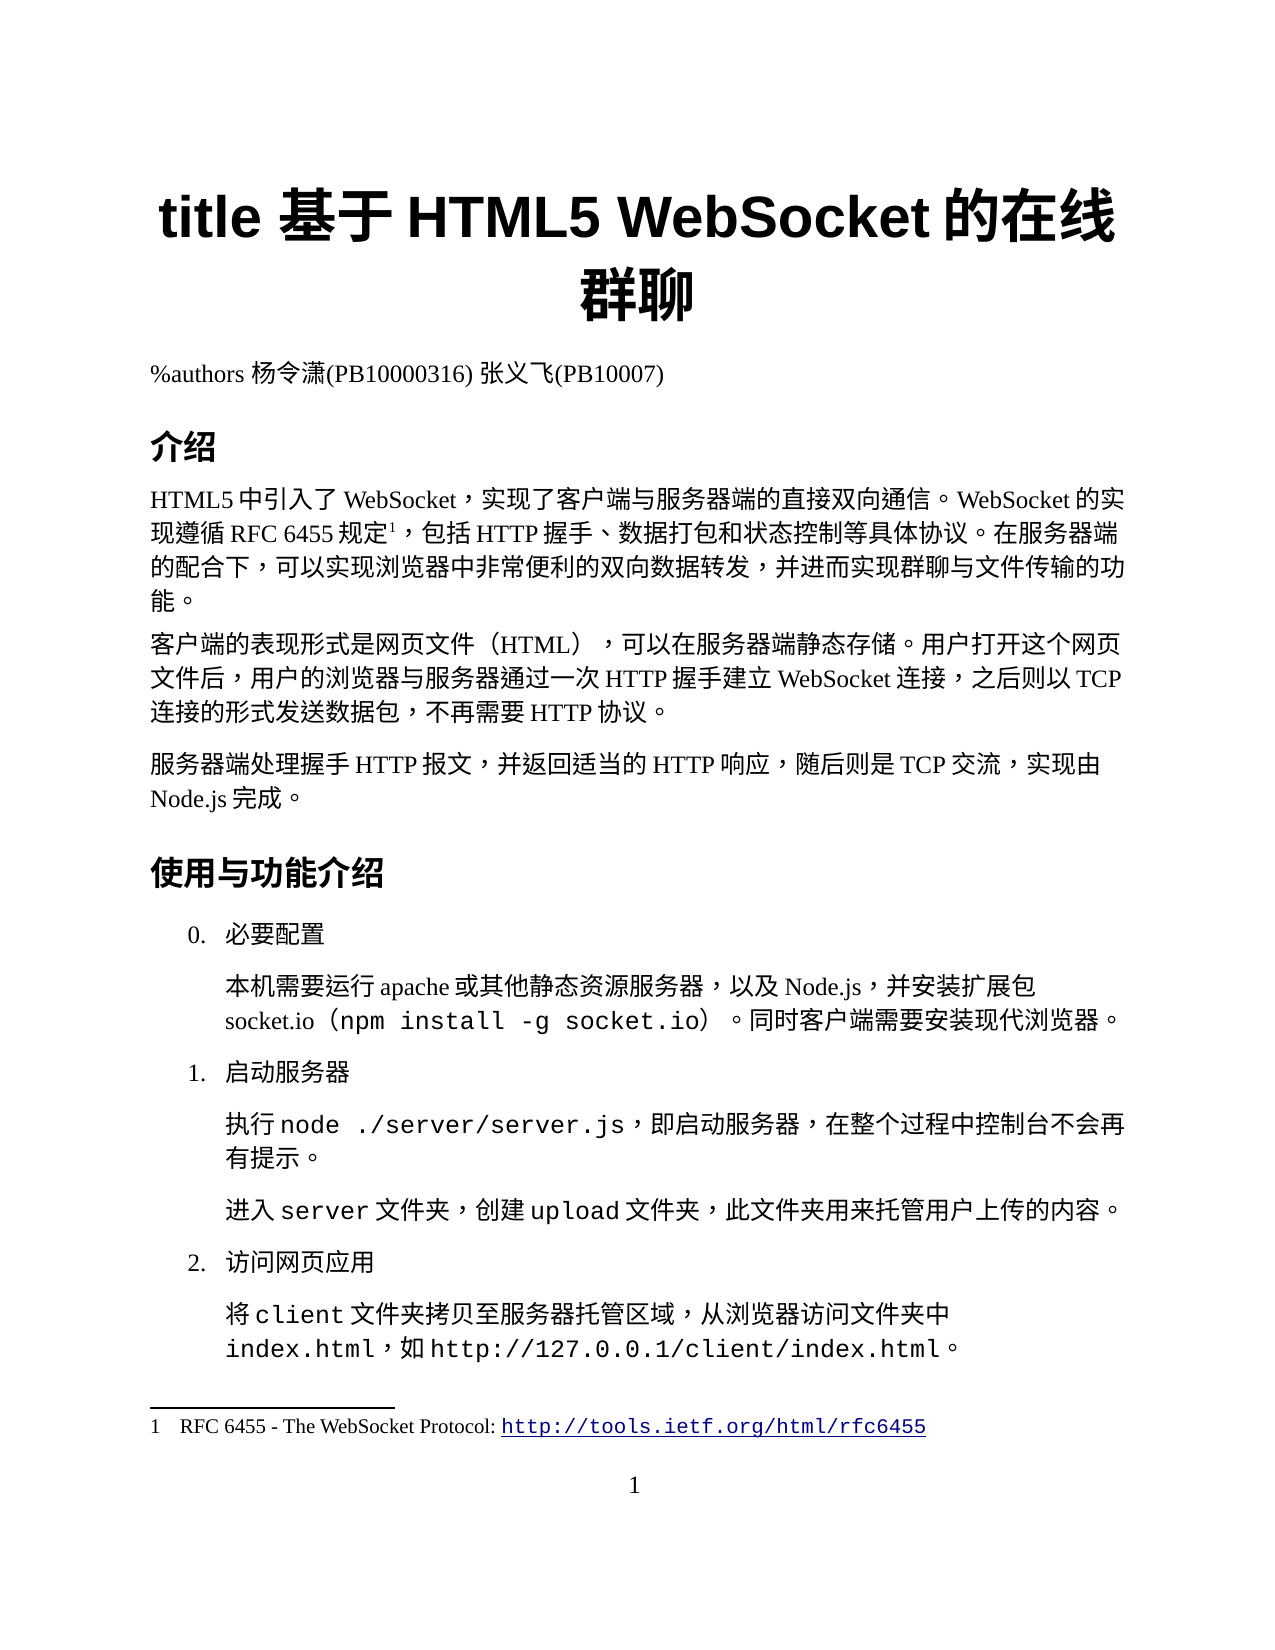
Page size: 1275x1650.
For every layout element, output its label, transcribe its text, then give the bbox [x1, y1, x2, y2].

text RFC 6455 - The WebSocket Protocol: http://tools.ietf.org/html/rfc6455 [150, 1414, 1125, 1440]
text HTML5中引入了WebSocket，实现了客户端与服务器端的直接双向通信。WebSocket的实现遵循RFC 6455规定，包括HTTP握手、数据打包和状态控制等具体协议。在服务器端的配合下，可以实现浏览器中非常便利的双向数据转发，并进而实现群聊与文件传输的功能。 [150, 482, 1125, 618]
text %authors 杨令潇(PB10000316) 张义飞(PB10007) [150, 355, 1125, 389]
title title 基于HTML5 WebSocket的在线群聊 [150, 175, 1125, 334]
list 进入server文件夹，创建upload文件夹，此文件夹用来托管用户上传的内容。 [187, 1193, 1125, 1227]
list 执行node ./server/server.js，即启动服务器，在整个过程中控制台不会再有提示。 [187, 1106, 1125, 1175]
list 访问网页应用 [187, 1245, 1125, 1279]
subtitle 使用与功能介绍 [150, 849, 1125, 895]
list 必要配置 [187, 916, 1125, 950]
subtitle 介绍 [150, 423, 1125, 469]
text 客户端的表现形式是网页文件（HTML），可以在服务器端静态存储。用户打开这个网页文件后，用户的浏览器与服务器通过一次HTTP握手建立WebSocket连接，之后则以TCP连接的形式发送数据包，不再需要HTTP协议。 [150, 627, 1125, 729]
list 本机需要运行apache或其他静态资源服务器，以及Node.js，并安装扩展包socket.io（npm install -g socket.io）。同时客户端需要安装现代浏览器。 [187, 968, 1125, 1037]
list 将client文件夹拷贝至服务器托管区域，从浏览器访问文件夹中index.html，如http://127.0.0.1/client/index.html。 [187, 1297, 1125, 1365]
list 启动服务器 [187, 1054, 1125, 1088]
text 服务器端处理握手HTTP报文，并返回适当的HTTP响应，随后则是TCP交流，实现由Node.js完成。 [150, 747, 1125, 815]
